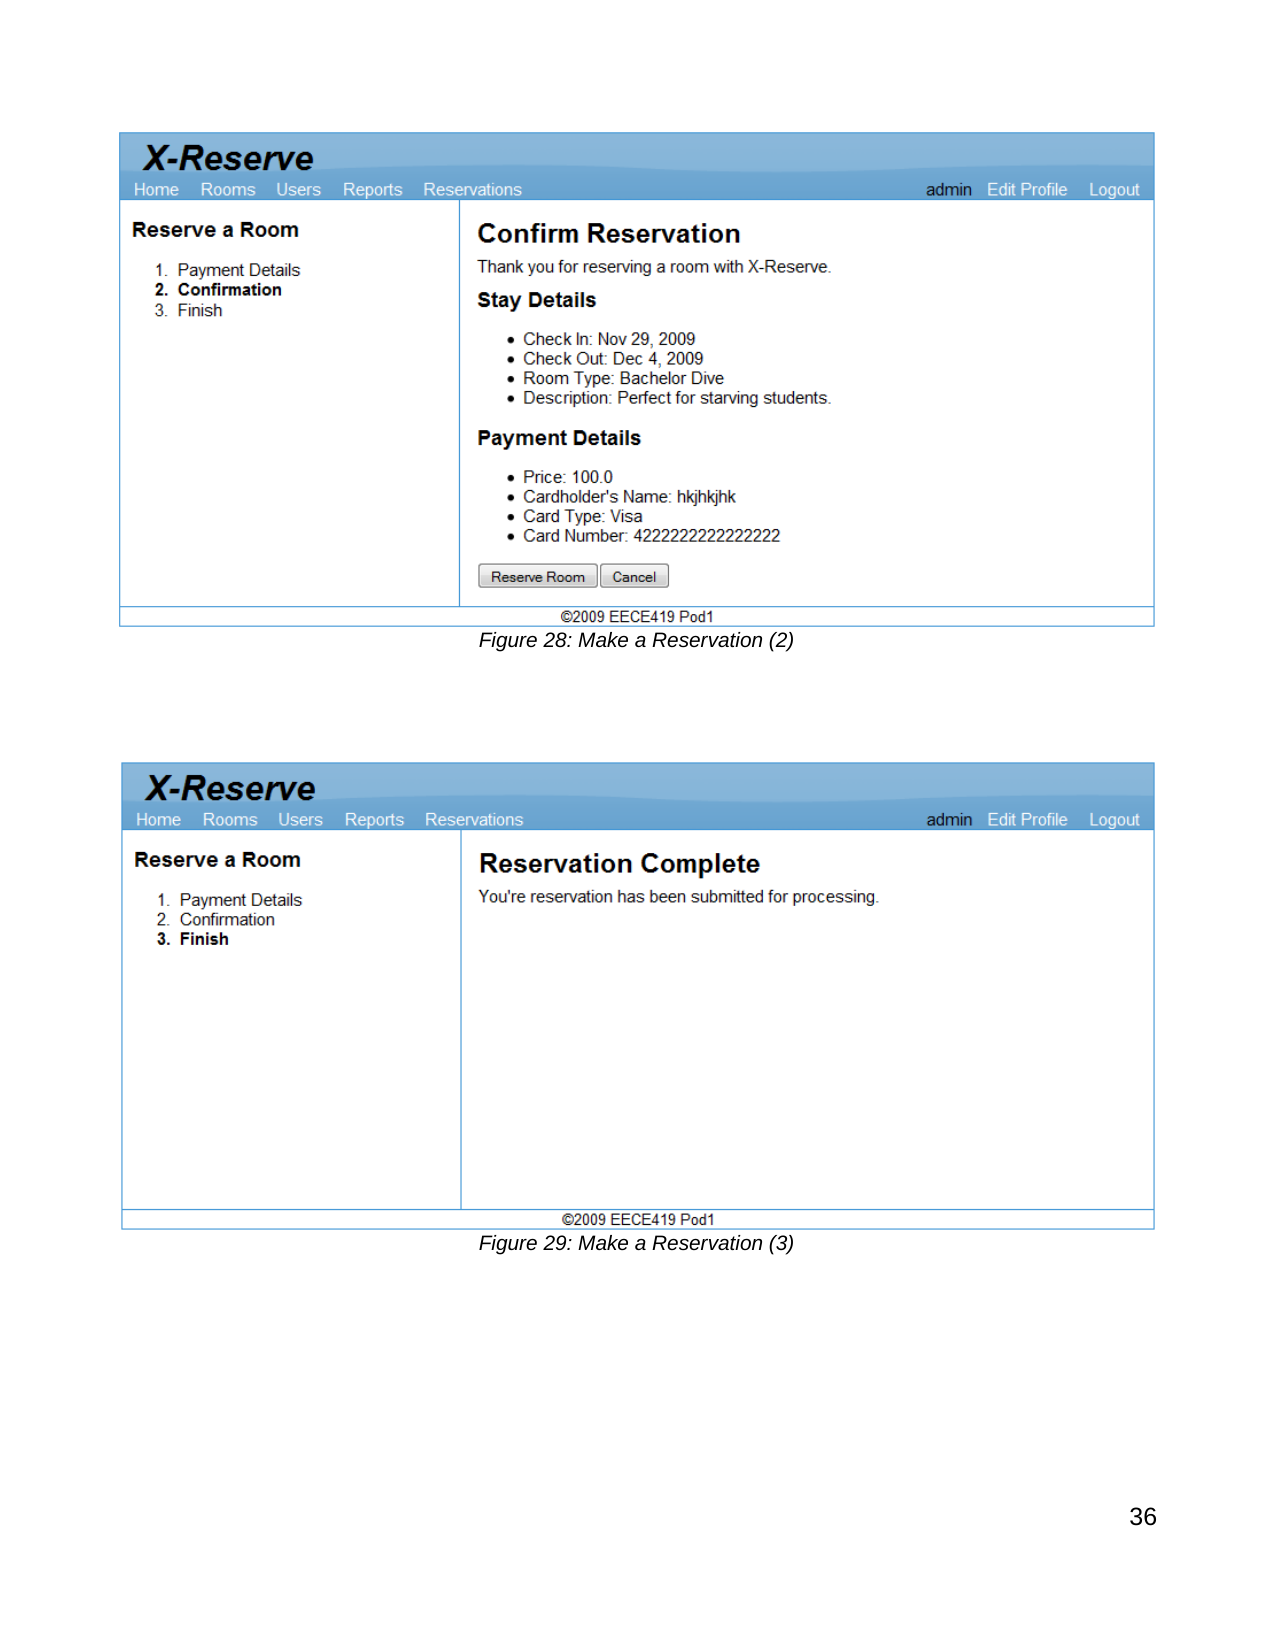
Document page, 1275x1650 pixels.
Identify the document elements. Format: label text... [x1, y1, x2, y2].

picture [118, 130, 1157, 628]
picture [118, 759, 1157, 1232]
text Figure 29: Make a Reservation (3) [118, 1232, 1157, 1255]
text Figure 28: Make a Reservation (2) [118, 628, 1157, 652]
